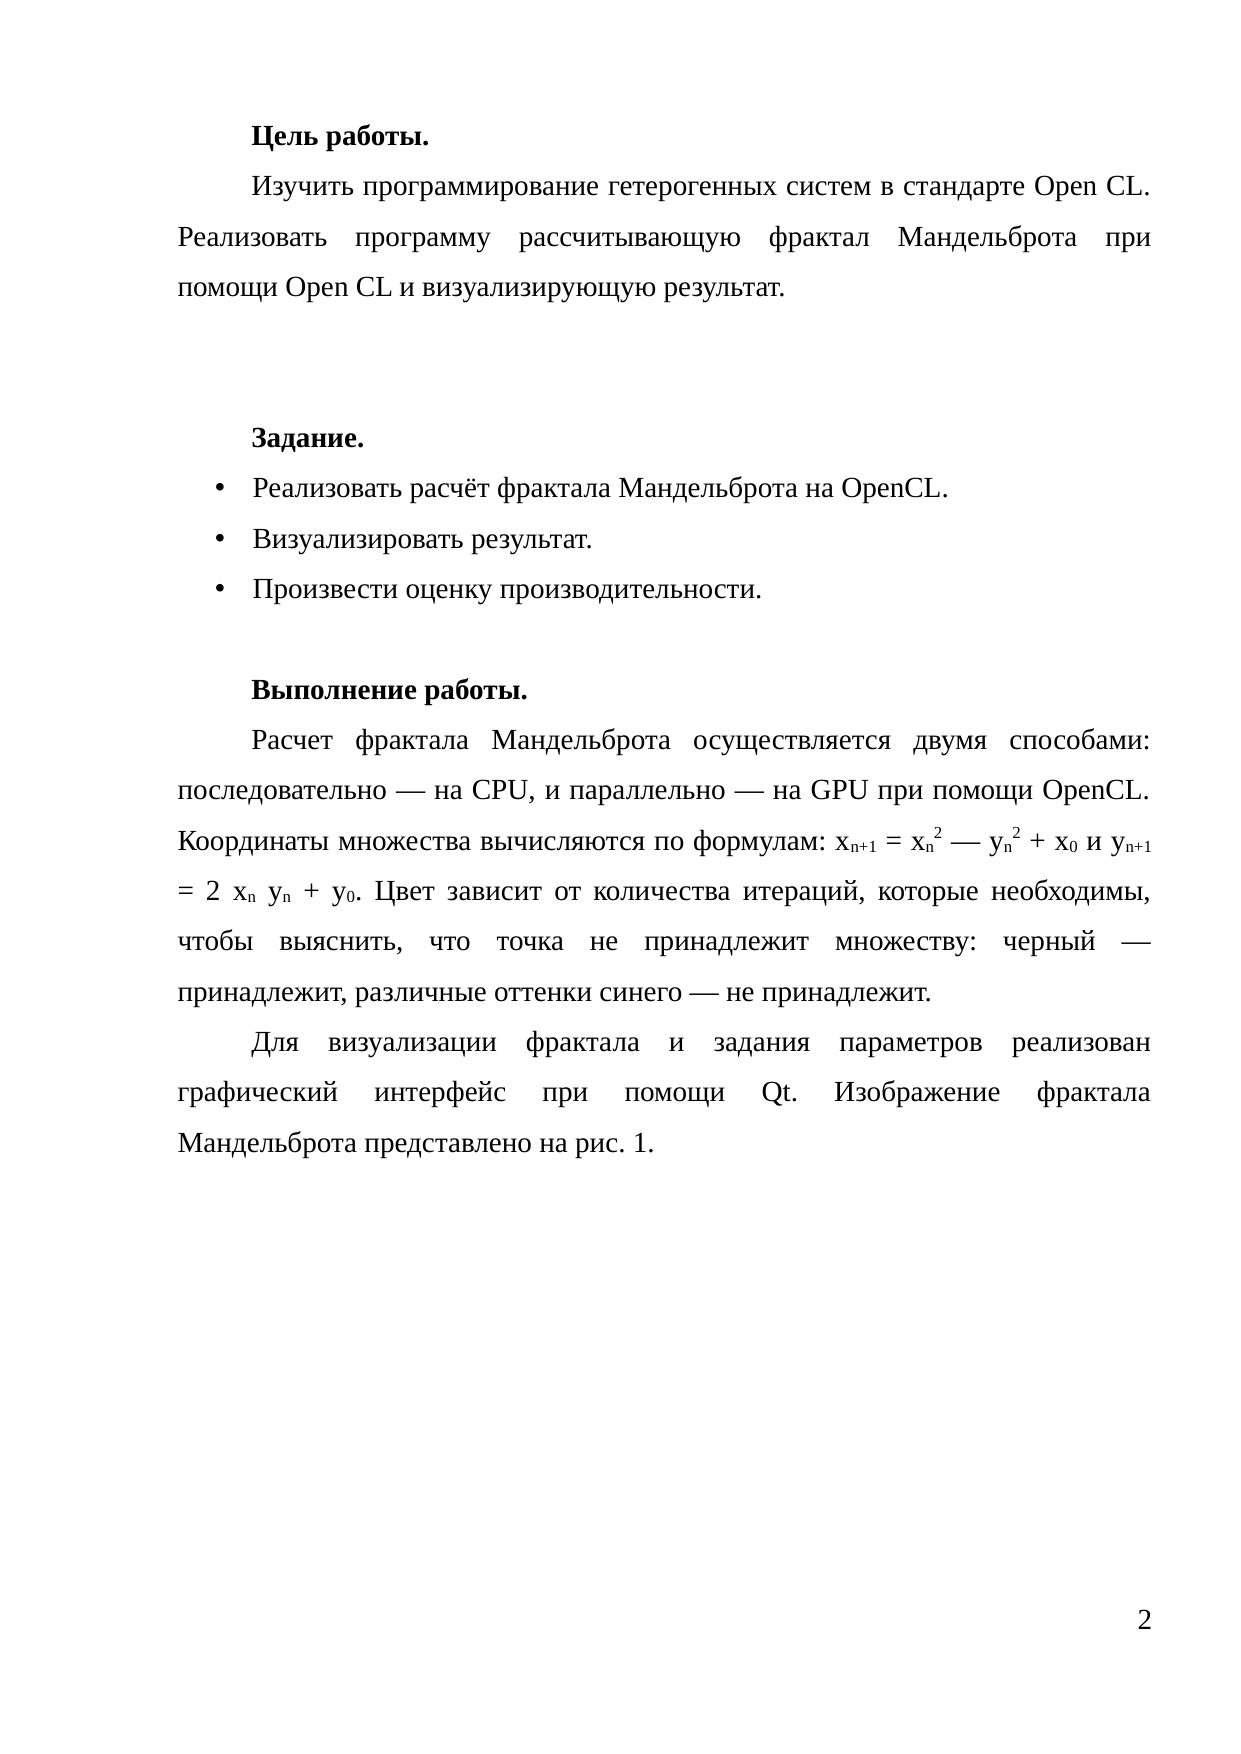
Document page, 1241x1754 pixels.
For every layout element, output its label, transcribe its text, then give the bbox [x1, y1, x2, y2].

text Для визуализации фрактала и задания параметров реализован графический интерфейс при помощи Qt. Изображение фрактала Мандельброта представлено на рис. 1. [177, 1024, 1152, 1158]
subtitle Задание. [177, 420, 1152, 453]
subtitle Выполнение работы. [177, 672, 1152, 705]
list Реализовать расчёт фрактала Мандельброта на OpenCL. [215, 470, 1152, 504]
subtitle Цель работы. [177, 118, 1152, 152]
text Расчет фрактала Мандельброта осуществляется двумя способами: последовательно — на CPU, и параллельно — на GPU при помощи OpenCL. Координаты множества вычисляются по формулам: xn+1 = xn2 — yn2 + x0 и yn+1 = 2 xn yn + y0. Цвет зависит от количества итераций, которые необходимы, чтобы выяснить, что точка не принадлежит множеству: черный — принадлежит, различные оттенки синего — не принадлежит. [177, 722, 1152, 1007]
list Визуализировать результат. [215, 521, 1152, 554]
list Произвести оценку производительности. [215, 571, 1152, 605]
text Изучить программирование гетерогенных систем в стандарте Open CL. Реализовать программу рассчитывающую фрактал Мандельброта при помощи Open CL и визуализирующую результат. [177, 168, 1152, 303]
